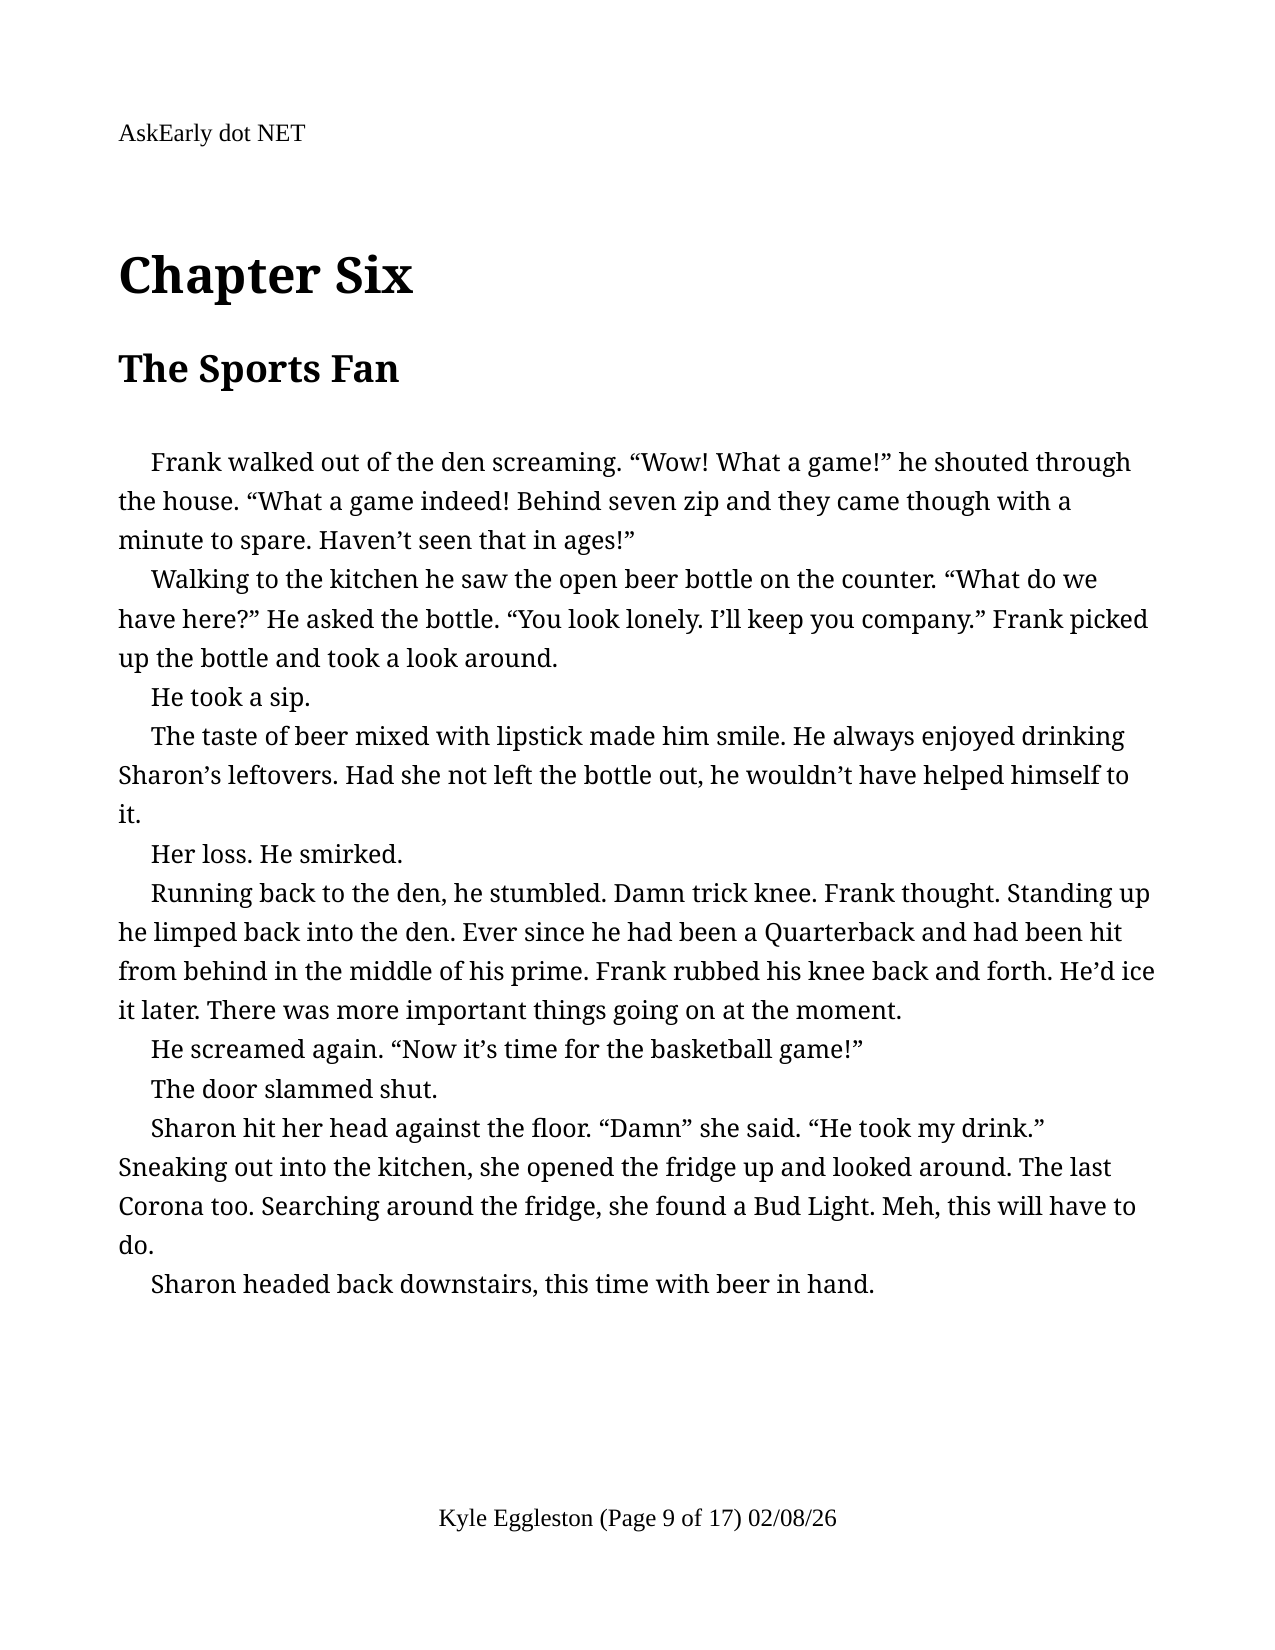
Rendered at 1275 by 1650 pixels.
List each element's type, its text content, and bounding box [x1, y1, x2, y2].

subtitle The Sports Fan [118, 342, 1157, 393]
text The taste of beer mixed with lipstick made him smile. He always enjoyed drinking Sharon’s leftovers. Had she not left the bottle out, he wouldn’t have helped himself to it. [118, 719, 1157, 831]
text Running back to the den, he stumbled. Damn trick knee. Frank thought. Standing up he limped back into the den. Ever since he had been a Quarterback and had been hit from behind in the middle of his prime. Frank rubbed his knee back and forth. He’d ice it later. There was more important things going on at the moment. [118, 876, 1157, 1027]
text He screamed again. “Now it’s time for the basketball game!” [118, 1032, 1157, 1066]
subtitle Chapter Six [118, 241, 1157, 309]
text He took a sip. [118, 680, 1157, 714]
text Sharon headed back downstairs, this time with beer in hand. [118, 1267, 1157, 1301]
text Sharon hit her head against the floor. “Damn” she said. “He took my drink.” Sneaking out into the kitchen, she opened the fridge up and looked around. The last Corona too. Searching around the fridge, she found a Bud Light. Meh, this will have to do. [118, 1111, 1157, 1262]
text Walking to the kitchen he saw the open beer bottle on the counter. “What do we have here?” He asked the bottle. “You look lonely. I’ll keep you company.” Frank picked up the bottle and took a look around. [118, 562, 1157, 674]
text The door slammed shut. [118, 1071, 1157, 1105]
text Frank walked out of the den screaming. “Wow! What a game!” he shouted through the house. “What a game indeed! Behind seven zip and they came though with a minute to spare. Haven’t seen that in ages!” [118, 445, 1157, 557]
text Her loss. He smirked. [118, 836, 1157, 870]
